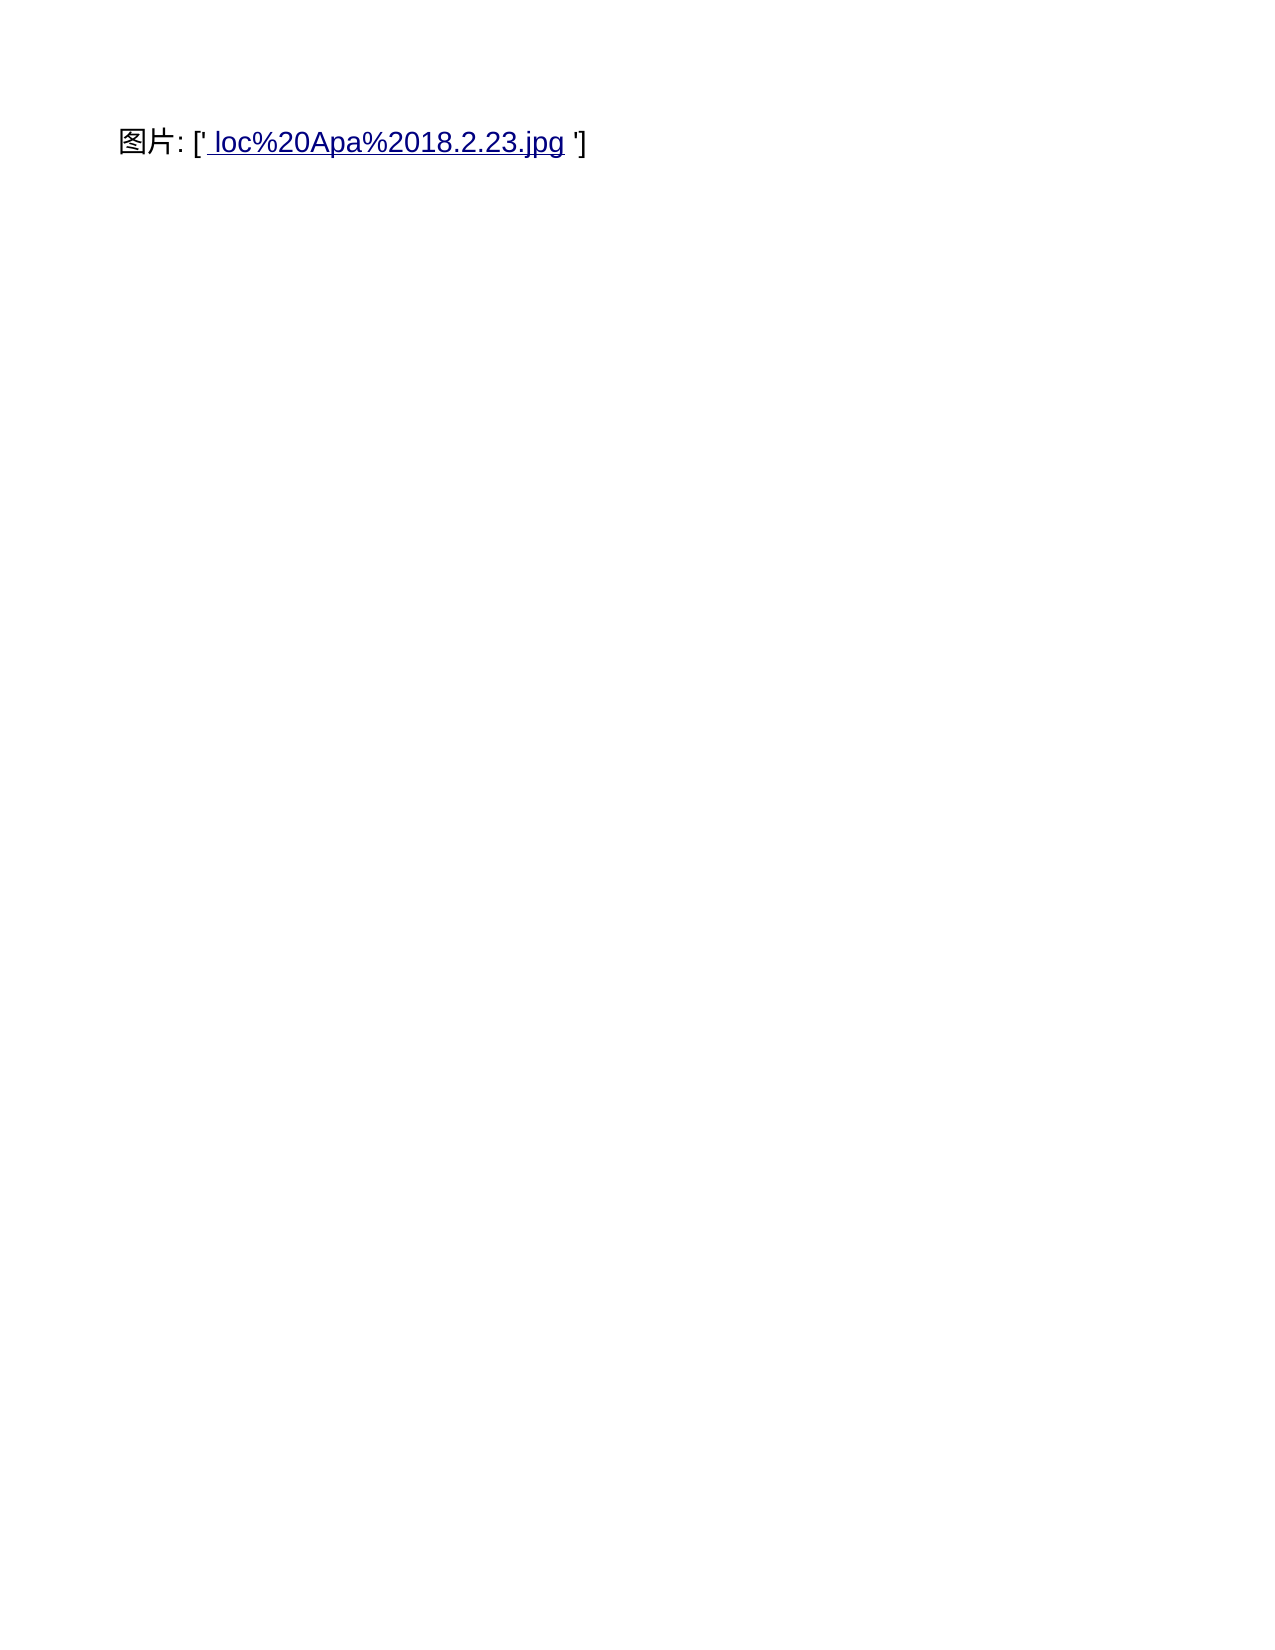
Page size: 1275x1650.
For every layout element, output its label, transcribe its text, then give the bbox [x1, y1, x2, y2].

text 图片: [' loc%20Apa%2018.2.23.jpg '] [118, 118, 1157, 160]
